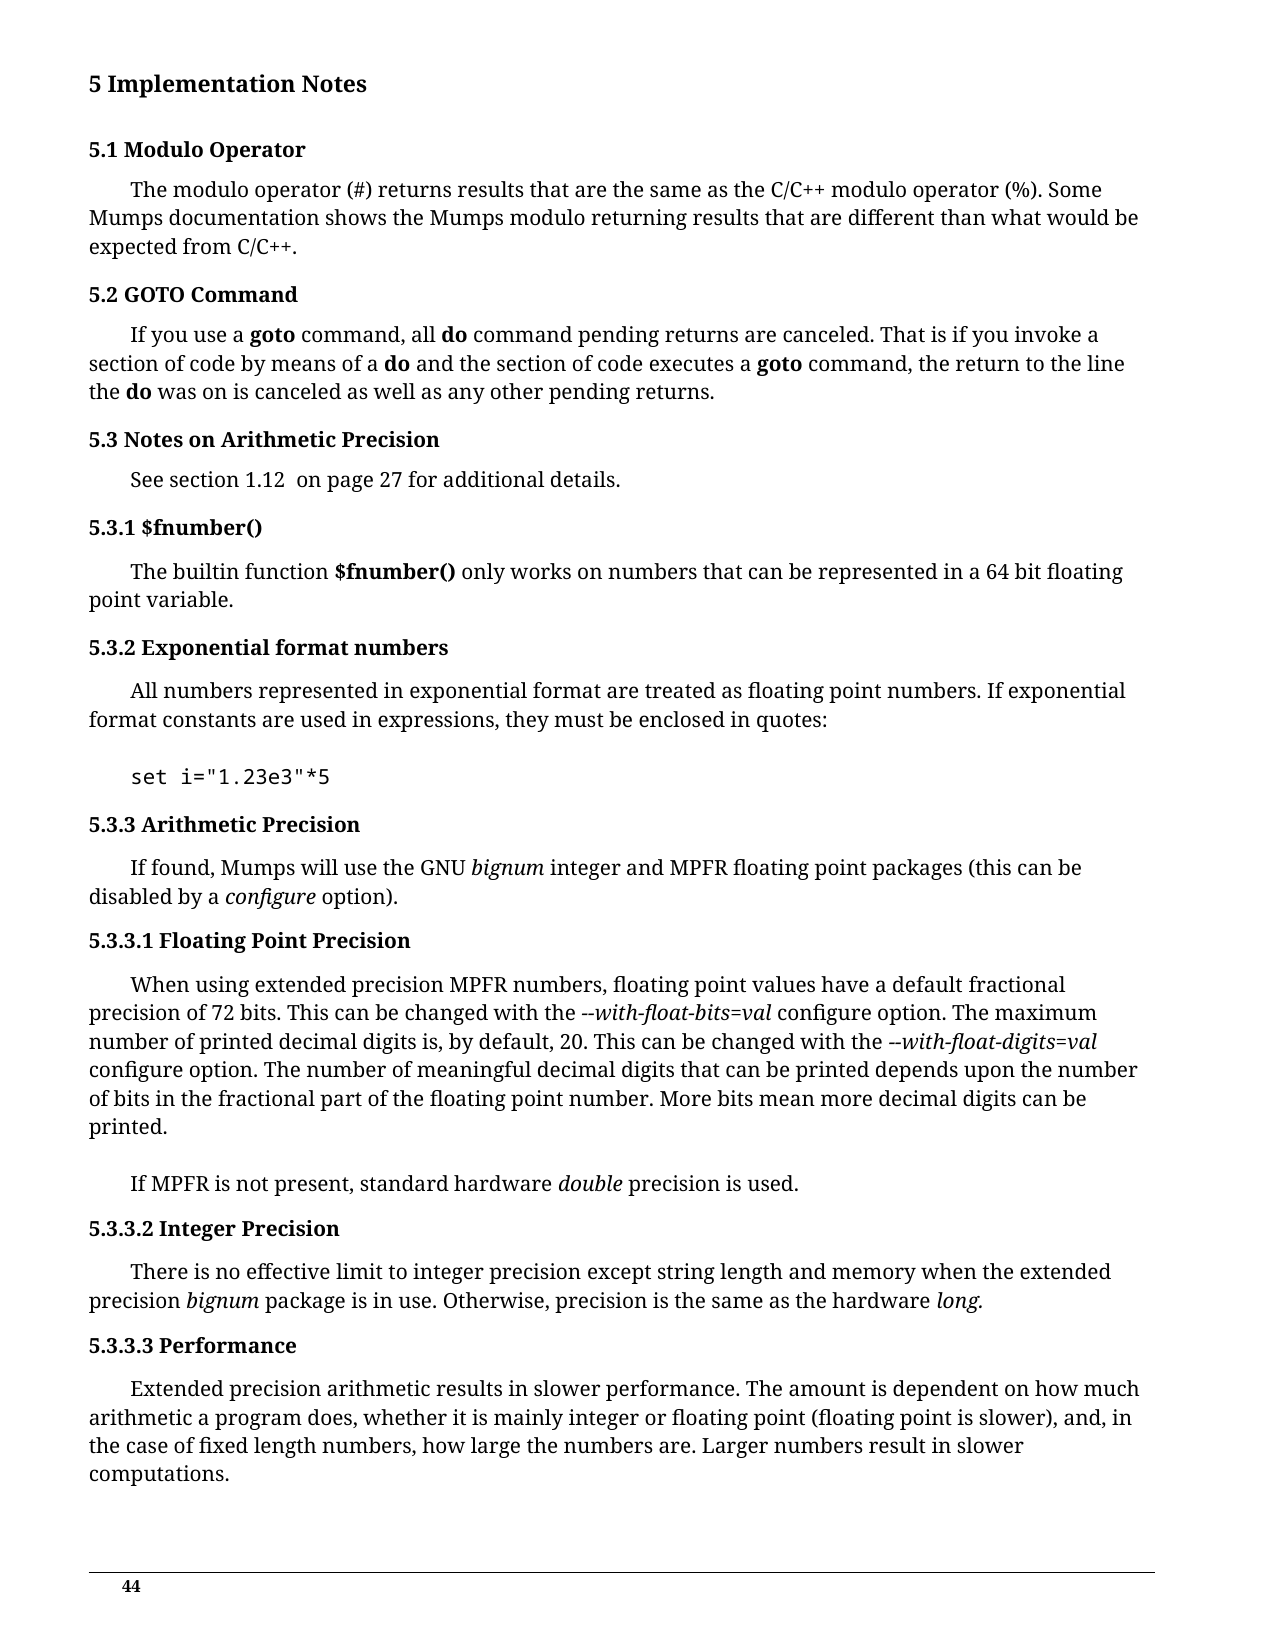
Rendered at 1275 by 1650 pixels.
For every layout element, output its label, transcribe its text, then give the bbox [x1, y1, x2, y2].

subtitle Integer Precision [88, 1214, 1170, 1242]
subtitle GOTO Command [88, 280, 1170, 308]
text When using extended precision MPFR numbers, floating point values have a default fractional precision of 72 bits. This can be changed with the --with-float-bits=val configure option. The maximum number of printed decimal digits is, by default, 20. This can be changed with the --with-float-digits=val configure option. The number of meaningful decimal digits that can be printed depends upon the number of bits in the fractional part of the floating point number. More bits mean more decimal digits can be printed. [88, 970, 1155, 1141]
text There is no effective limit to integer precision except string length and memory when the extended precision bignum package is in use. Otherwise, precision is the same as the hardware long. [88, 1257, 1155, 1314]
subtitle Implementation Notes [88, 67, 1170, 99]
subtitle Notes on Arithmetic Precision [88, 425, 1170, 453]
text If found, Mumps will use the GNU bignum integer and MPFR floating point packages (this can be disabled by a configure option). [88, 853, 1155, 910]
subtitle Performance [88, 1331, 1170, 1359]
text If MPFR is not present, standard hardware double precision is used. [88, 1169, 1155, 1198]
text The modulo operator (#) returns results that are the same as the C/C++ modulo operator (%). Some Mumps documentation shows the Mumps modulo returning results that are different than what would be expected from C/C++. [88, 175, 1155, 260]
text All numbers represented in exponential format are treated as floating point numbers. If exponential format constants are used in expressions, they must be enclosed in quotes: [88, 677, 1155, 733]
subtitle Modulo Operator [88, 135, 1170, 163]
text The builtin function $fnumber() only works on numbers that can be represented in a 64 bit floating point variable. [88, 557, 1155, 614]
text set i="1.23e3"*5 [88, 762, 1155, 790]
text See section 1.12 on page 23 for additional details. [88, 466, 1155, 494]
subtitle Floating Point Precision [88, 927, 1170, 955]
subtitle Arithmetic Precision [88, 810, 1170, 838]
text Extended precision arithmetic results in slower performance. The amount is dependent on how much arithmetic a program does, whether it is mainly integer or floating point (floating point is slower), and, in the case of fixed length numbers, how large the numbers are. Larger numbers result in slower computations. [88, 1374, 1155, 1488]
subtitle $fnumber() [88, 513, 1170, 542]
subtitle Exponential format numbers [88, 633, 1170, 662]
text If you use a goto command, all do command pending returns are canceled. That is if you invoke a section of code by means of a do and the section of code executes a goto command, the return to the line the do was on is canceled as well as any other pending returns. [88, 320, 1155, 406]
